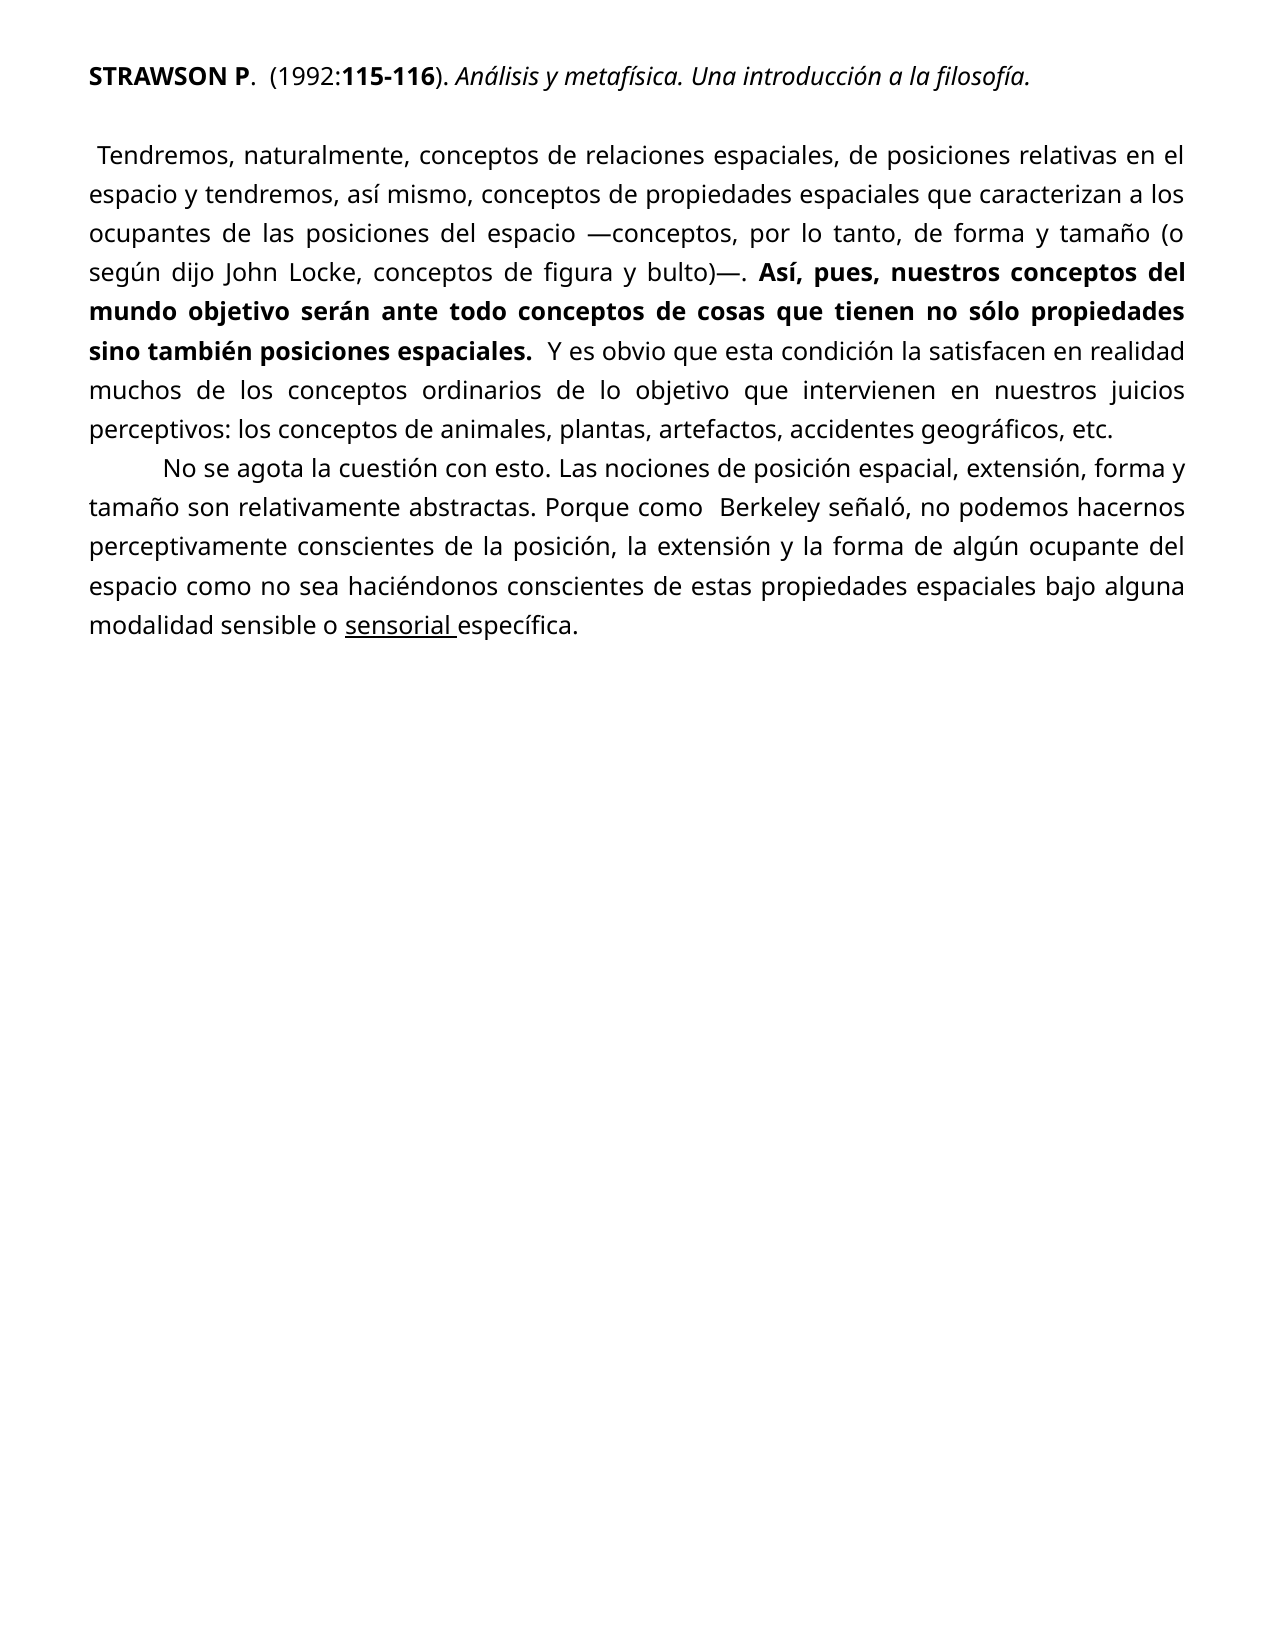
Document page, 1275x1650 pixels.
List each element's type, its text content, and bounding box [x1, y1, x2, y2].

text Tendremos, naturalmente, conceptos de relaciones espaciales, de posiciones relativas en el espacio y tendremos, así mismo, conceptos de propiedades espaciales que caracterizan a los ocupantes de las posiciones del espacio —conceptos, por lo tanto, de forma y tamaño (o según dijo John Locke, conceptos de figura y bulto)—. Así, pues, nuestros conceptos del mundo objetivo serán ante todo conceptos de cosas que tienen no sólo propiedades sino también posiciones espaciales. Y es obvio que esta condición la satisfacen en realidad muchos de los conceptos ordinarios de lo objetivo que intervienen en nuestros juicios perceptivos: los conceptos de animales, plantas, artefactos, accidentes geográficos, etc. [88, 137, 1186, 446]
text STRAWSON P. (1992:115-116). Análisis y metafísica. Una introducción a la filosofía. [88, 59, 1186, 93]
text No se agota la cuestión con esto. Las nociones de posición espacial, extensión, forma y tamaño son relativamente abstractas. Porque como Berkeley señaló, no podemos hacernos perceptivamente conscientes de la posición, la extensión y la forma de algún ocupante del espacio como no sea haciéndonos conscientes de estas propiedades espaciales bajo alguna modalidad sensible o sensorial específica. [88, 451, 1186, 641]
